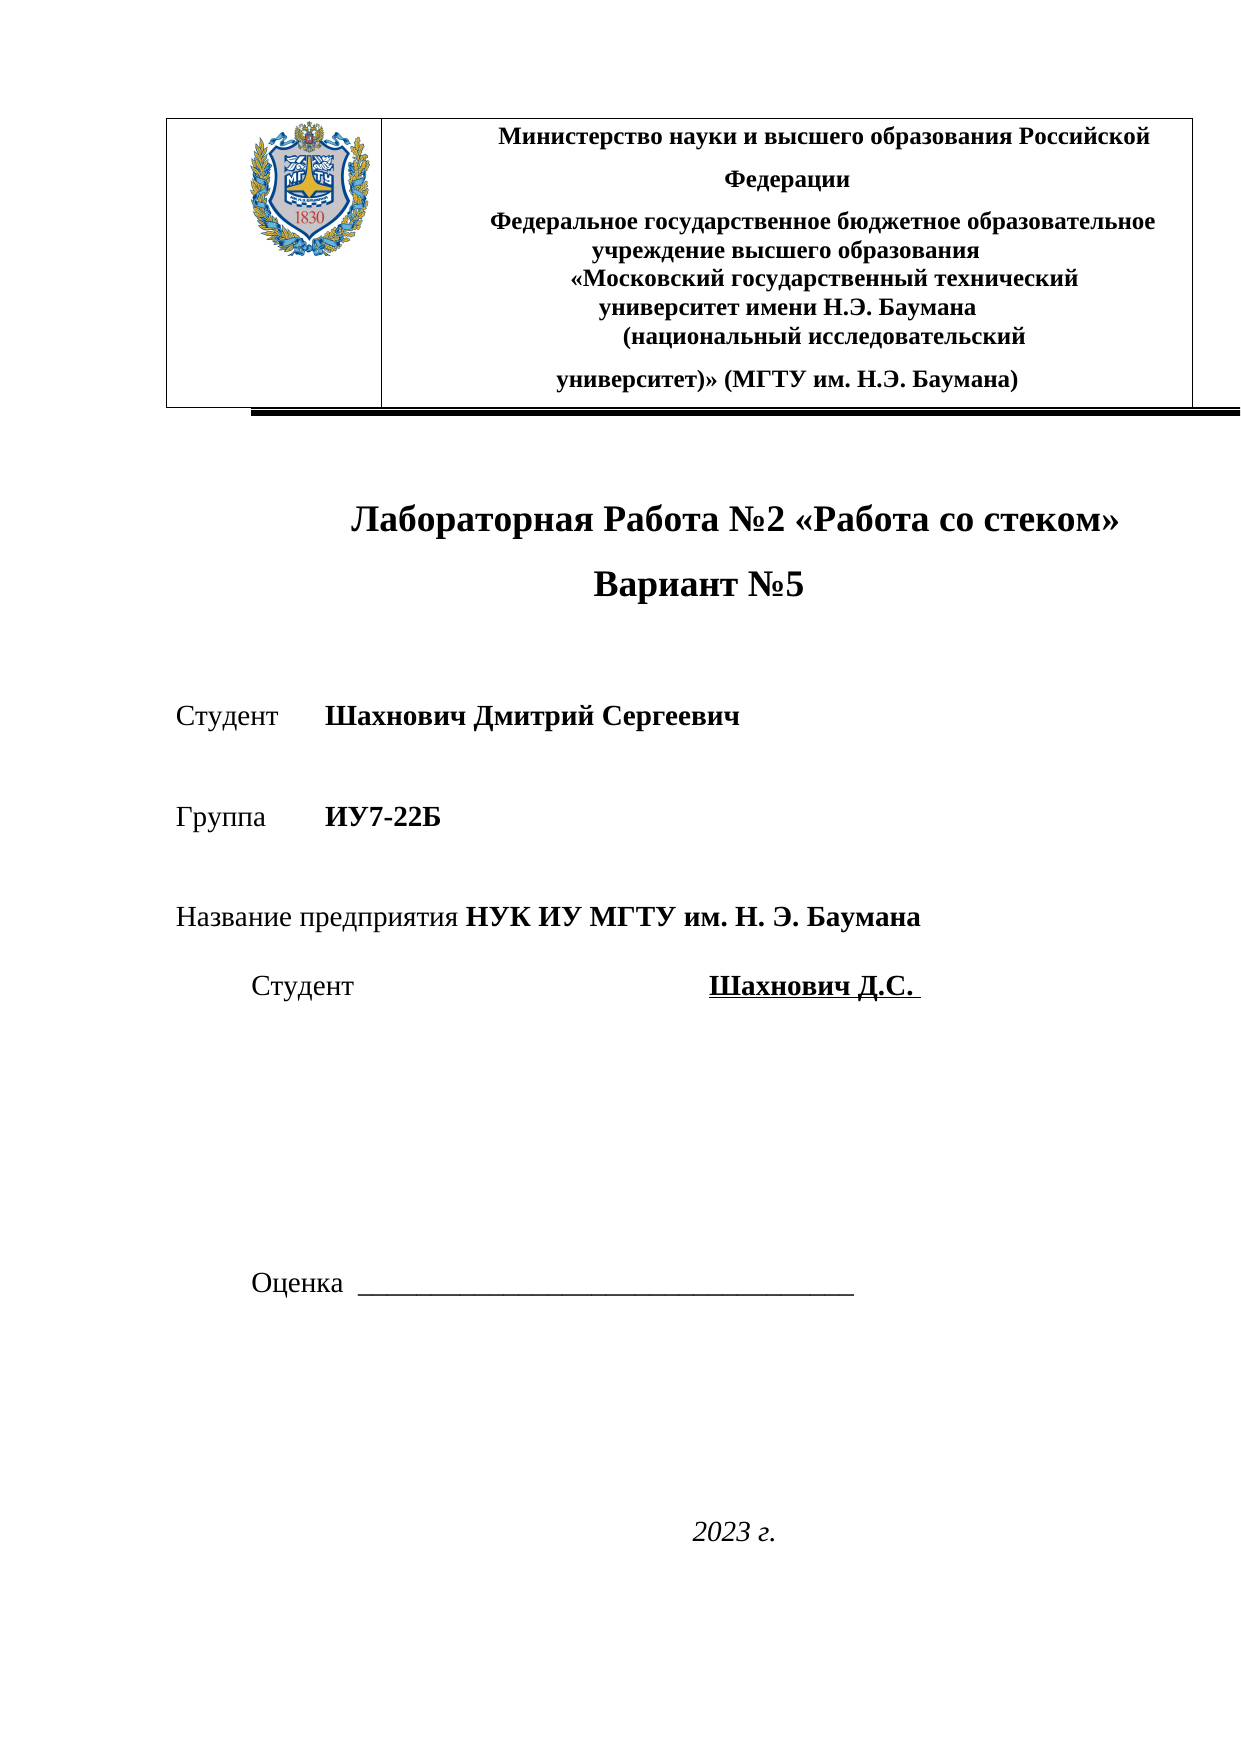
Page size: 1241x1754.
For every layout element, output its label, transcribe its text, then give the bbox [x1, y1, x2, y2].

picture [249, 120, 370, 256]
table_header [167, 119, 381, 407]
table_header Шахнович Д.С. [635, 968, 1139, 1034]
table_header Министерство науки и высшего образования Российской Федерации Федеральное государственное бюджетное образовательное учреждение высшего образования «Московский государственный технический университет имени Н.Э. Баумана (национальный исследовательский университет)» (МГТУ им. Н.Э. Баумана) [382, 119, 1192, 407]
table_cell [177, 1135, 635, 1201]
table_cell [177, 1034, 635, 1135]
table_cell [635, 1135, 1139, 1201]
text Группа ИУ7-22Б [176, 799, 902, 832]
text Название предприятия НУК ИУ МГТУ им. Н. Э. Баумана [176, 899, 1181, 933]
text Студент Шахнович Дмитрий Сергеевич [176, 698, 902, 731]
text Оценка __________________________________ [177, 1265, 1181, 1299]
text 2023 г. [216, 1514, 1181, 1548]
table_cell [635, 1034, 1139, 1135]
text Лабораторная Работа №2 «Работа со стеком» Вариант №5 [216, 496, 1181, 604]
table_header Студент [177, 968, 635, 1034]
